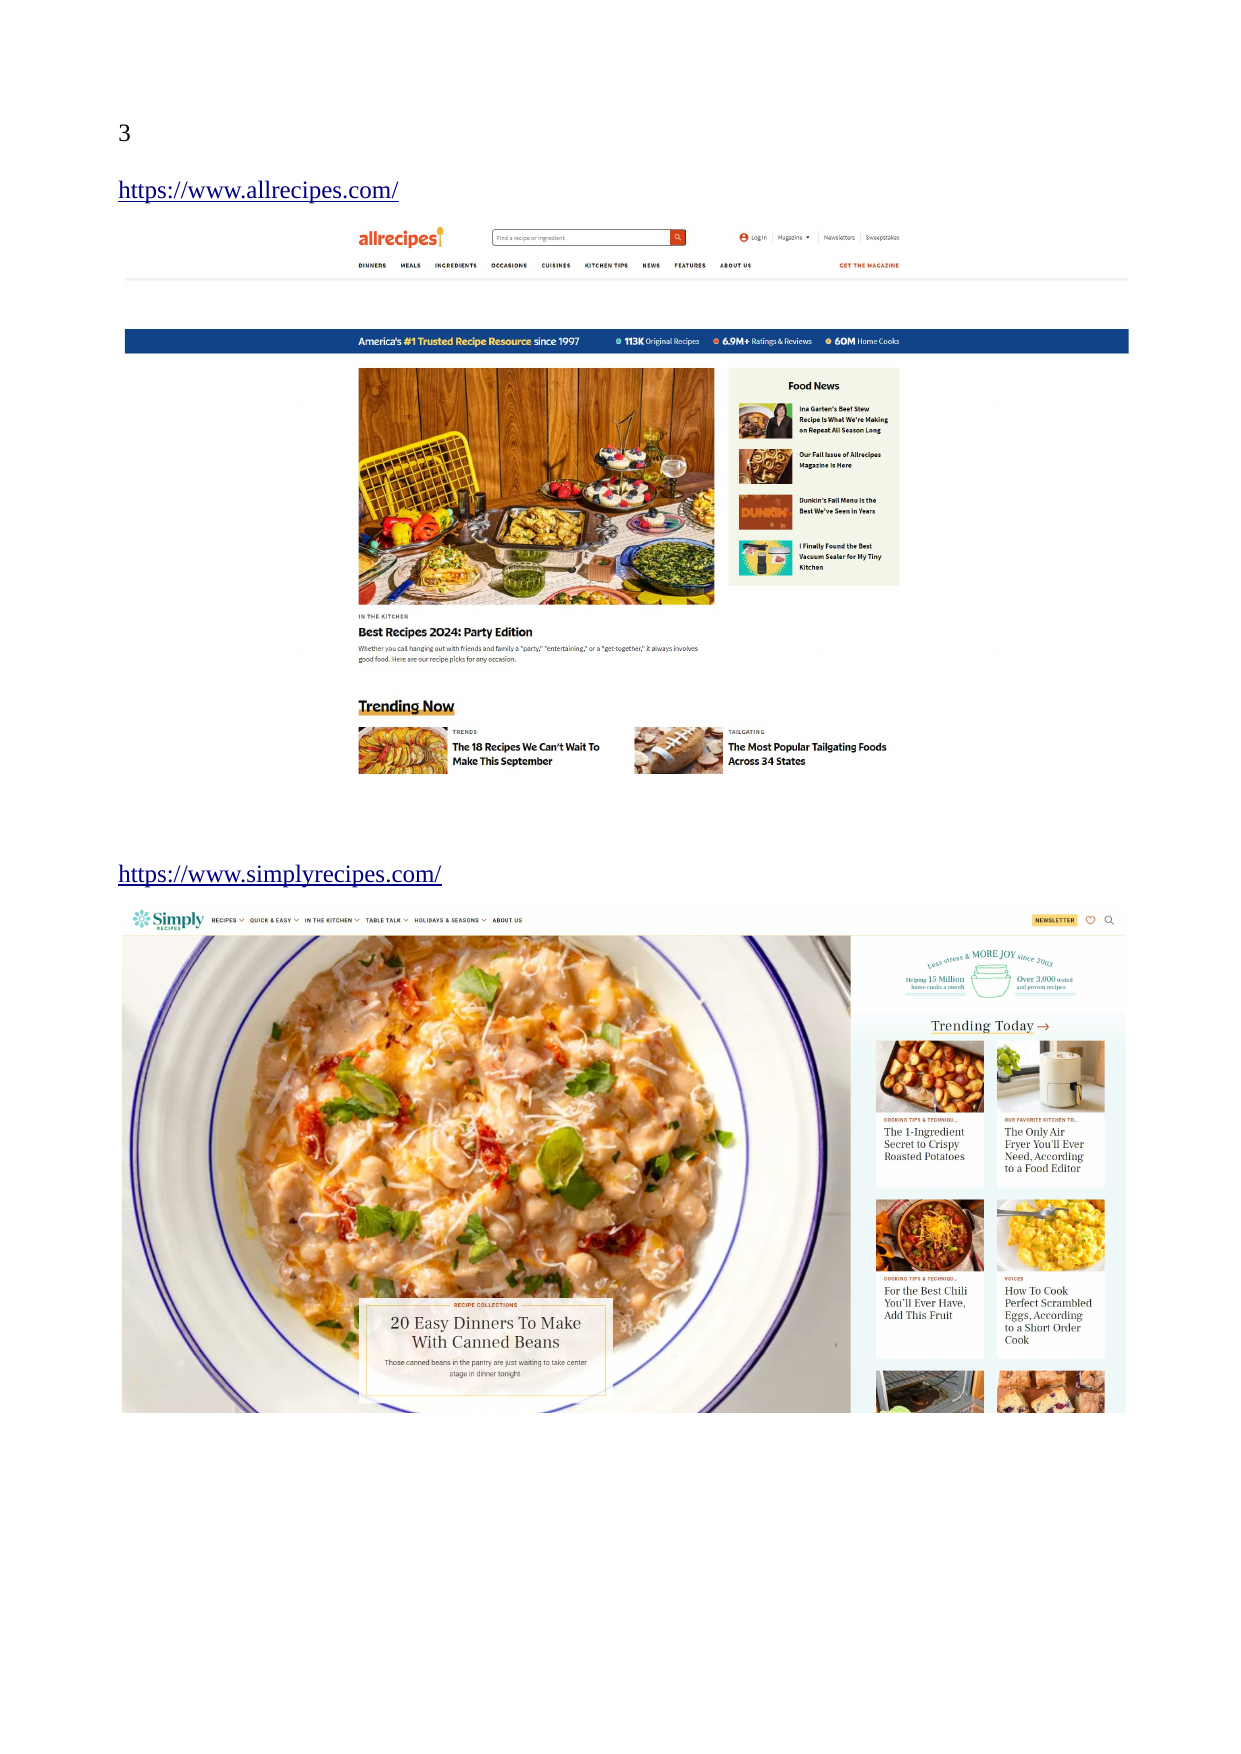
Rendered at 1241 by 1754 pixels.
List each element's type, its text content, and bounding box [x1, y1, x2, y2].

picture [124, 219, 1129, 774]
text https://www.simplyrecipes.com/ [118, 859, 1122, 888]
picture [121, 905, 1126, 1413]
text https://www.allrecipes.com/ [118, 176, 1122, 204]
text 3 [118, 118, 1122, 147]
